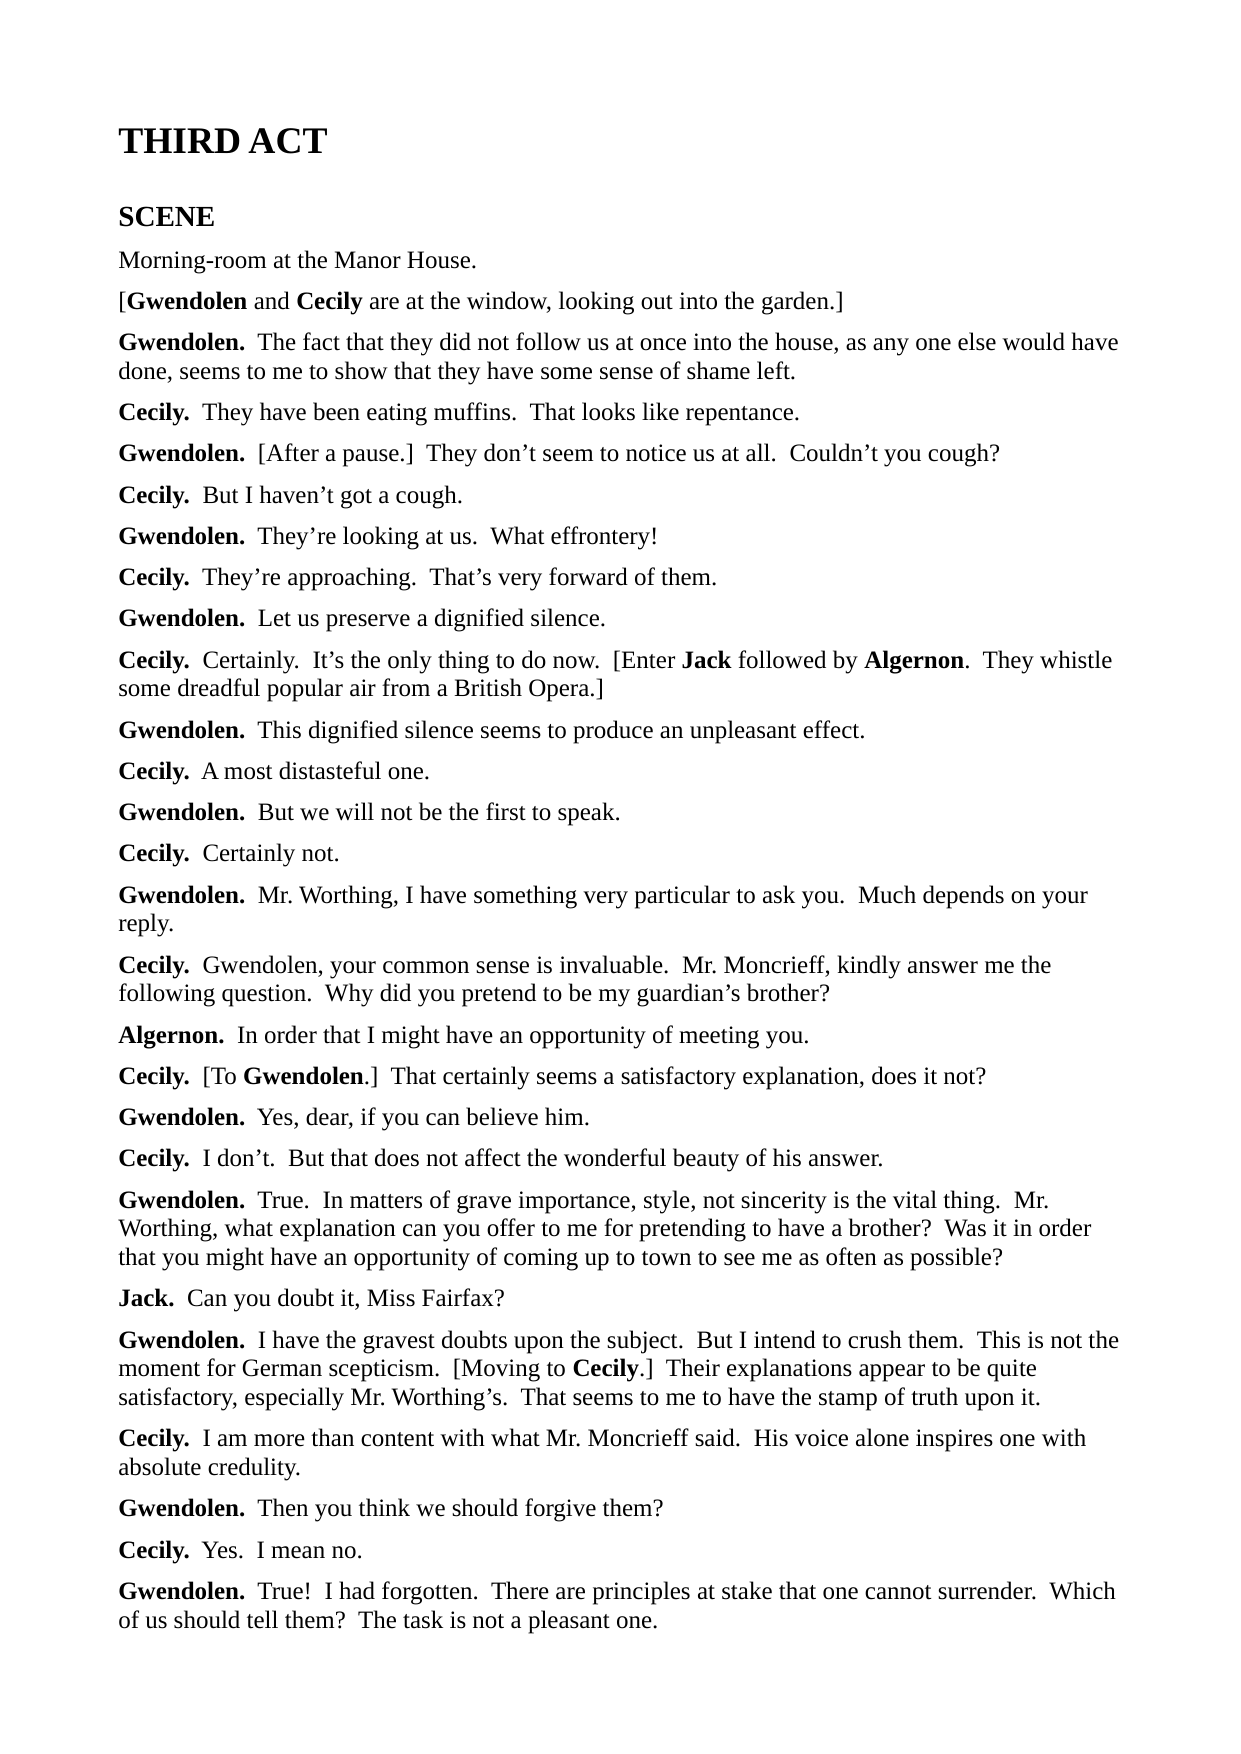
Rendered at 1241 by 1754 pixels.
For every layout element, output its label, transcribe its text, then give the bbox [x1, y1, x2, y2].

text Gwendolen. True! I had forgotten. There are principles at stake that one cannot surrender. Which of us should tell them? The task is not a pleasant one. [118, 1576, 1122, 1633]
text Morning-room at the Manor House. [118, 245, 1122, 273]
text Gwendolen. [After a pause.] They don’t seem to notice us at all. Couldn’t you cough? [118, 438, 1122, 467]
text Cecily. But I haven’t got a cough. [118, 480, 1122, 508]
text Gwendolen. I have the gravest doubts upon the subject. But I intend to crush them. This is not the moment for German scepticism. [Moving to Cecily.] Their explanations appear to be quite satisfactory, especially Mr. Worthing’s. That seems to me to have the stamp of truth upon it. [118, 1325, 1122, 1411]
text Gwendolen. They’re looking at us. What effrontery! [118, 521, 1122, 550]
text Gwendolen. The fact that they did not follow us at once into the house, as any one else would have done, seems to me to show that they have some sense of shame left. [118, 327, 1122, 385]
text Gwendolen. Yes, dear, if you can believe him. [118, 1102, 1122, 1131]
text Gwendolen. Mr. Worthing, I have something very particular to ask you. Much depends on your reply. [118, 880, 1122, 937]
text Cecily. They have been eating muffins. That looks like repentance. [118, 397, 1122, 426]
text Cecily. Certainly. It’s the only thing to do now. [Enter Jack followed by Algernon. They whistle some dreadful popular air from a British Opera.] [118, 645, 1122, 702]
text Cecily. I don’t. But that does not affect the wonderful beauty of his answer. [118, 1143, 1122, 1172]
text Gwendolen. Let us preserve a dignified silence. [118, 603, 1122, 632]
text Cecily. I am more than content with what Mr. Moncrieff said. His voice alone inspires one with absolute credulity. [118, 1423, 1122, 1481]
text Gwendolen. Then you think we should forgive them? [118, 1493, 1122, 1522]
text Algernon. In order that I might have an opportunity of meeting you. [118, 1020, 1122, 1048]
text Cecily. [To Gwendolen.] That certainly seems a satisfactory explanation, does it not? [118, 1061, 1122, 1090]
subtitle THIRD ACT [118, 118, 1122, 161]
text Gwendolen. But we will not be the first to speak. [118, 797, 1122, 826]
text Gwendolen. This dignified silence seems to produce an unpleasant effect. [118, 715, 1122, 743]
text Cecily. Gwendolen, your common sense is invaluable. Mr. Moncrieff, kindly answer me the following question. Why did you pretend to be my guardian’s brother? [118, 950, 1122, 1007]
text Cecily. Yes. I mean no. [118, 1535, 1122, 1563]
text Jack. Can you doubt it, Miss Fairfax? [118, 1283, 1122, 1312]
text [Gwendolen and Cecily are at the window, looking out into the garden.] [118, 286, 1122, 315]
text Cecily. A most distasteful one. [118, 756, 1122, 785]
subtitle SCENE [118, 199, 1122, 232]
text Gwendolen. True. In matters of grave importance, style, not sincerity is the vital thing. Mr. Worthing, what explanation can you offer to me for pretending to have a brother? Was it in order that you might have an opportunity of coming up to town to see me as often as possible? [118, 1185, 1122, 1271]
text Cecily. Certainly not. [118, 838, 1122, 867]
text Cecily. They’re approaching. That’s very forward of them. [118, 562, 1122, 591]
